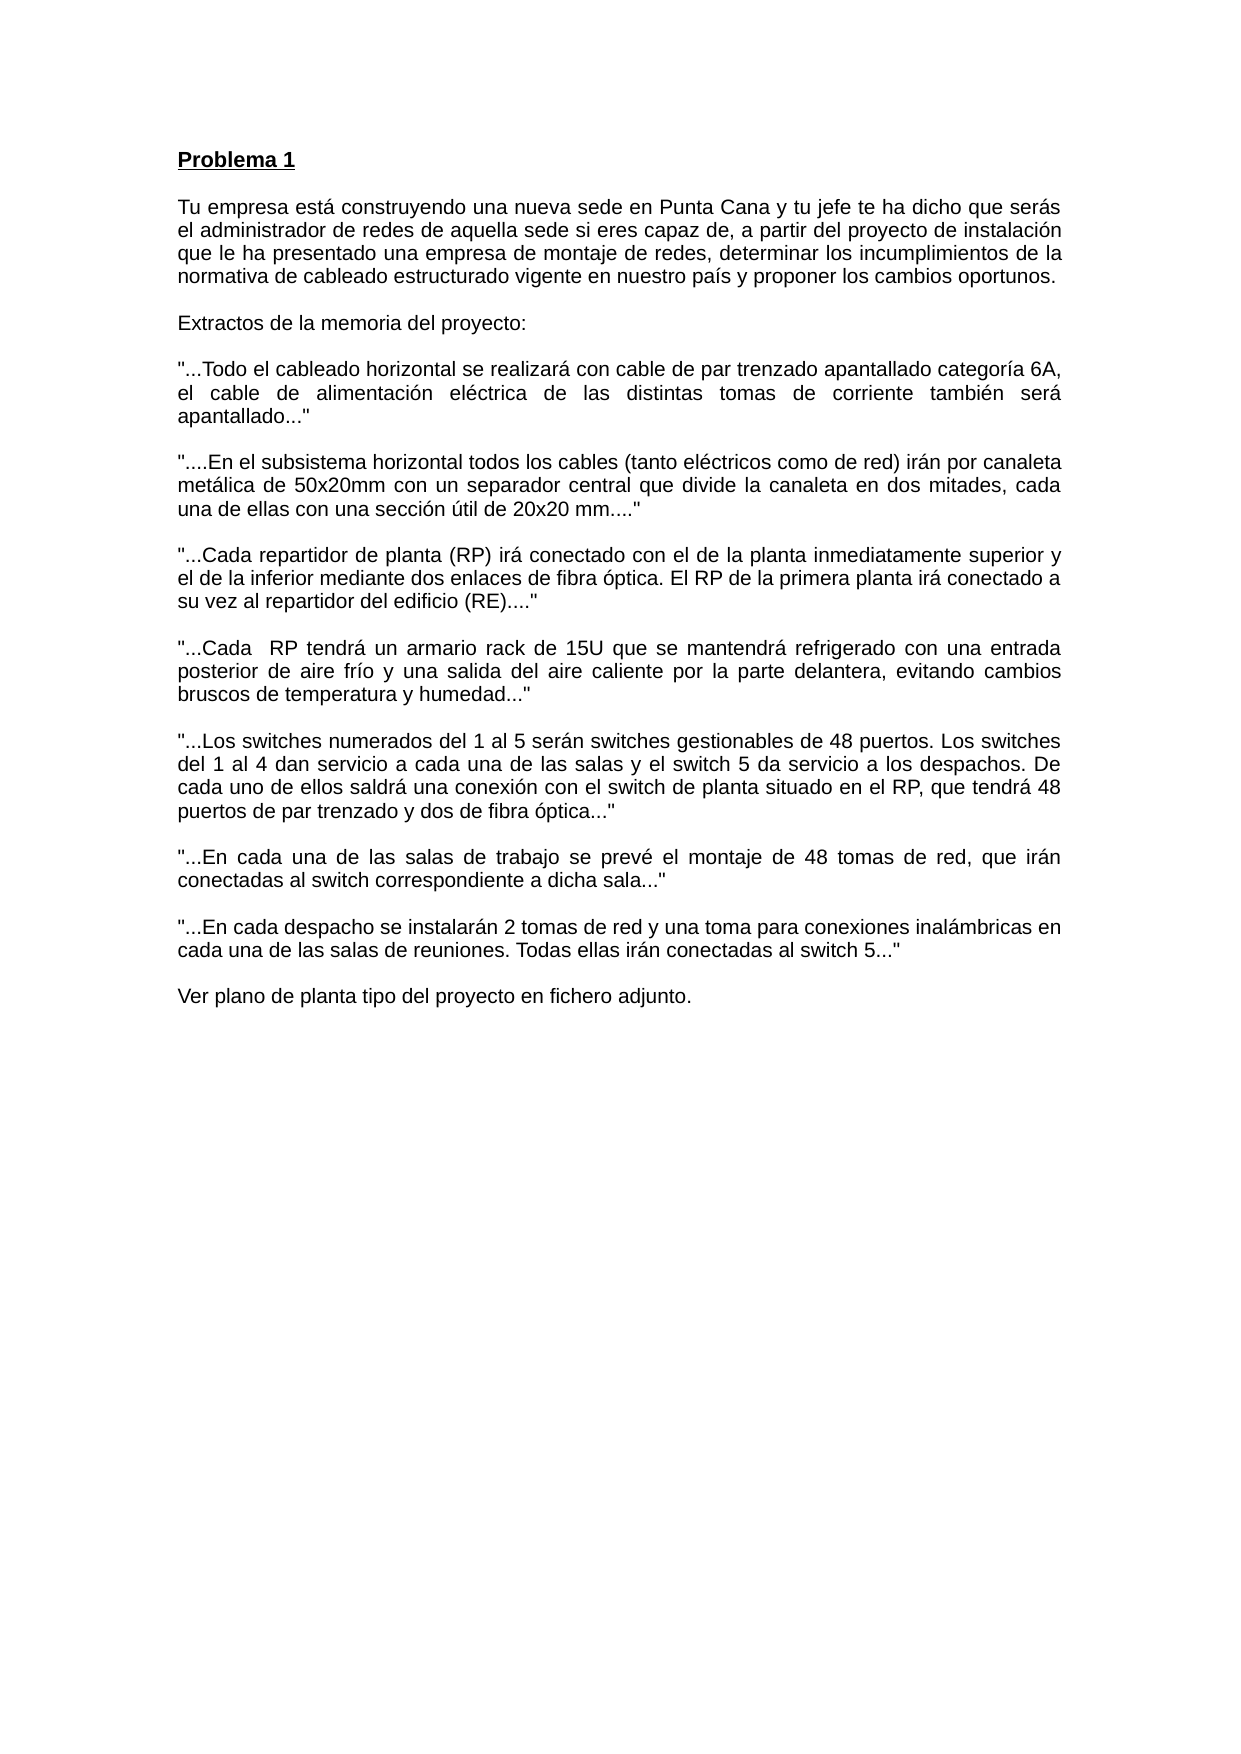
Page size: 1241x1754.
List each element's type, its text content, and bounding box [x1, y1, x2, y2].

text "....En el subsistema horizontal todos los cables (tanto eléctricos como de red) irán por canaleta metálica de 50x20mm con un separador central que divide la canaleta en dos mitades, cada una de ellas con una sección útil de 20x20 mm...." [177, 451, 1063, 520]
text "...En cada despacho se instalarán 2 tomas de red y una toma para conexiones inalámbricas en cada una de las salas de reuniones. Todas ellas irán conectadas al switch 5..." [177, 915, 1063, 962]
text "...Cada RP tendrá un armario rack de 15U que se mantendrá refrigerado con una entrada posterior de aire frío y una salida del aire caliente por la parte delantera, evitando cambios bruscos de temperatura y humedad..." [177, 637, 1063, 706]
text Extractos de la memoria del proyecto: [177, 311, 1063, 334]
text "...Los switches numerados del 1 al 5 serán switches gestionables de 48 puertos. Los switches del 1 al 4 dan servicio a cada una de las salas y el switch 5 da servicio a los despachos. De cada uno de ellos saldrá una conexión con el switch de planta situado en el RP, que tendrá 48 puertos de par trenzado y dos de fibra óptica..." [177, 729, 1063, 822]
text "...Todo el cableado horizontal se realizará con cable de par trenzado apantallado categoría 6A, el cable de alimentación eléctrica de las distintas tomas de corriente también será apantallado..." [177, 358, 1063, 427]
text "...En cada una de las salas de trabajo se prevé el montaje de 48 tomas de red, que irán conectadas al switch correspondiente a dicha sala..." [177, 846, 1063, 892]
text "...Cada repartidor de planta (RP) irá conectado con el de la planta inmediatamente superior y el de la inferior mediante dos enlaces de fibra óptica. El RP de la primera planta irá conectado a su vez al repartidor del edificio (RE)...." [177, 544, 1063, 613]
text Tu empresa está construyendo una nueva sede en Punta Cana y tu jefe te ha dicho que serás el administrador de redes de aquella sede si eres capaz de, a partir del proyecto de instalación que le ha presentado una empresa de montaje de redes, determinar los incumplimientos de la normativa de cableado estructurado vigente en nuestro país y proponer los cambios oportunos. [177, 195, 1063, 288]
text Problema 1 [177, 148, 1063, 172]
text Ver plano de planta tipo del proyecto en fichero adjunto. [177, 985, 1063, 1008]
